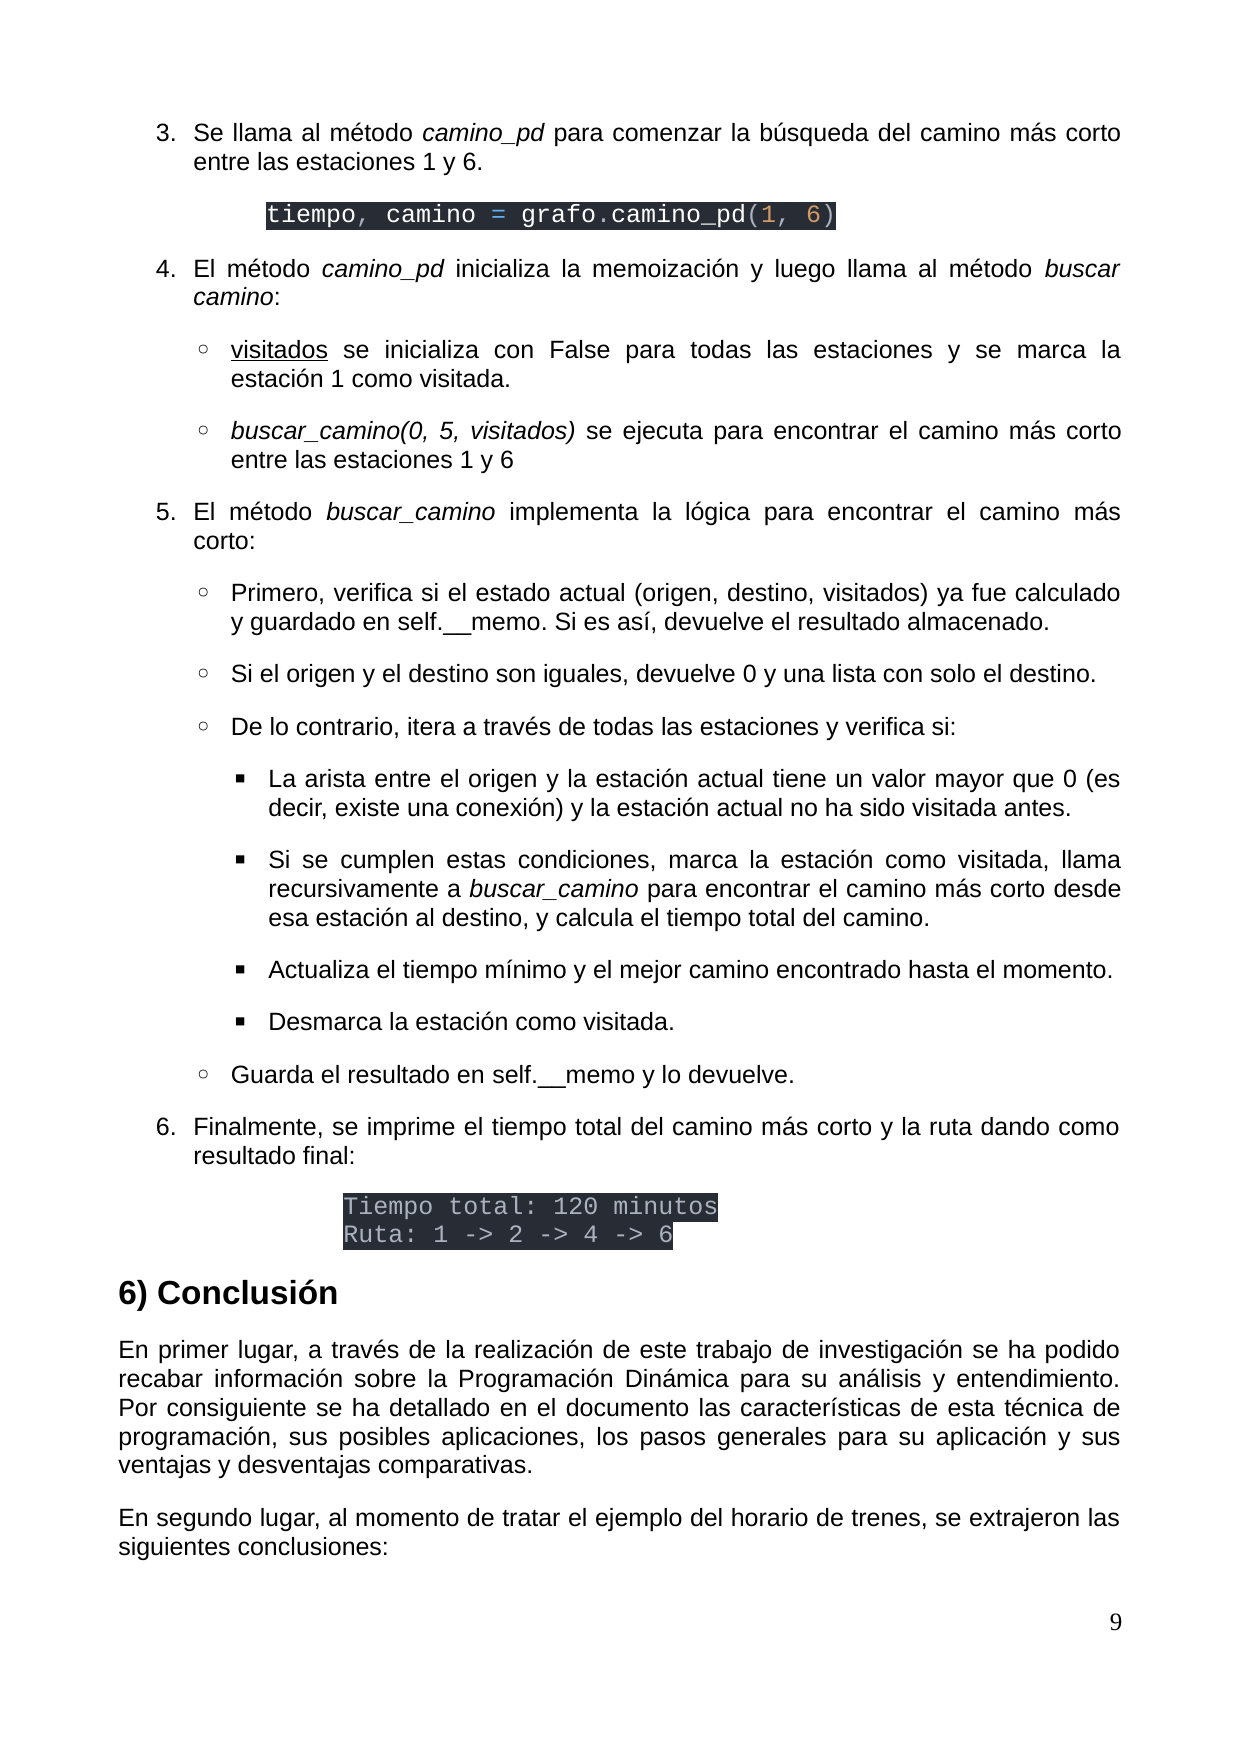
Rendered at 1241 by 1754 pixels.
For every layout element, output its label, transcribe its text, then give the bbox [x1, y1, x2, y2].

list De lo contrario, itera a través de todas las estaciones y verifica si: [193, 712, 1122, 740]
text tiempo, camino = grafo.camino_pd(1, 6) [118, 199, 1122, 230]
list Si se cumplen estas condiciones, marca la estación como visitada, llama recursivamente a buscar_camino para encontrar el camino más corto desde esa estación al destino, y calcula el tiempo total del camino. [231, 845, 1122, 931]
text En segundo lugar, al momento de tratar el ejemplo del horario de trenes, se extrajeron las siguientes conclusiones: [118, 1503, 1122, 1560]
text En primer lugar, a través de la realización de este trabajo de investigación se ha podido recabar información sobre la Programación Dinámica para su análisis y entendimiento. Por consiguiente se ha detallado en el documento las características de esta técnica de programación, sus posibles aplicaciones, los pasos generales para su aplicación y sus ventajas y desventajas comparativas. [118, 1335, 1122, 1479]
list Primero, verifica si el estado actual (origen, destino, visitados) ya fue calculado y guardado en self.__memo. Si es así, devuelve el resultado almacenado. [193, 578, 1122, 636]
list El método buscar_camino implementa la lógica para encontrar el camino más corto: [156, 497, 1122, 554]
list El método camino_pd inicializa la memoización y luego llama al método buscar camino: [156, 254, 1122, 311]
list Desmarca la estación como visitada. [231, 1007, 1122, 1036]
list Si el origen y el destino son iguales, devuelve 0 y una lista con solo el destino. [193, 659, 1122, 688]
list visitados se inicializa con False para todas las estaciones y se marca la estación 1 como visitada. [193, 335, 1122, 392]
text 6) Conclusión [118, 1273, 1122, 1312]
list Guarda el resultado en self.__memo y lo devuelve. [193, 1060, 1122, 1089]
list Se llama al método camino_pd para comenzar la búsqueda del camino más corto entre las estaciones 1 y 6. [156, 118, 1122, 176]
list Tiempo total: 120 minutos Ruta: 1 -> 2 -> 4 -> 6 [306, 1193, 1122, 1250]
list La arista entre el origen y la estación actual tiene un valor mayor que 0 (es decir, existe una conexión) y la estación actual no ha sido visitada antes. [231, 764, 1122, 822]
list Finalmente, se imprime el tiempo total del camino más corto y la ruta dando como resultado final: [156, 1112, 1122, 1170]
list buscar_camino(0, 5, visitados) se ejecuta para encontrar el camino más corto entre las estaciones 1 y 6 [193, 416, 1122, 473]
list Actualiza el tiempo mínimo y el mejor camino encontrado hasta el momento. [231, 955, 1122, 984]
